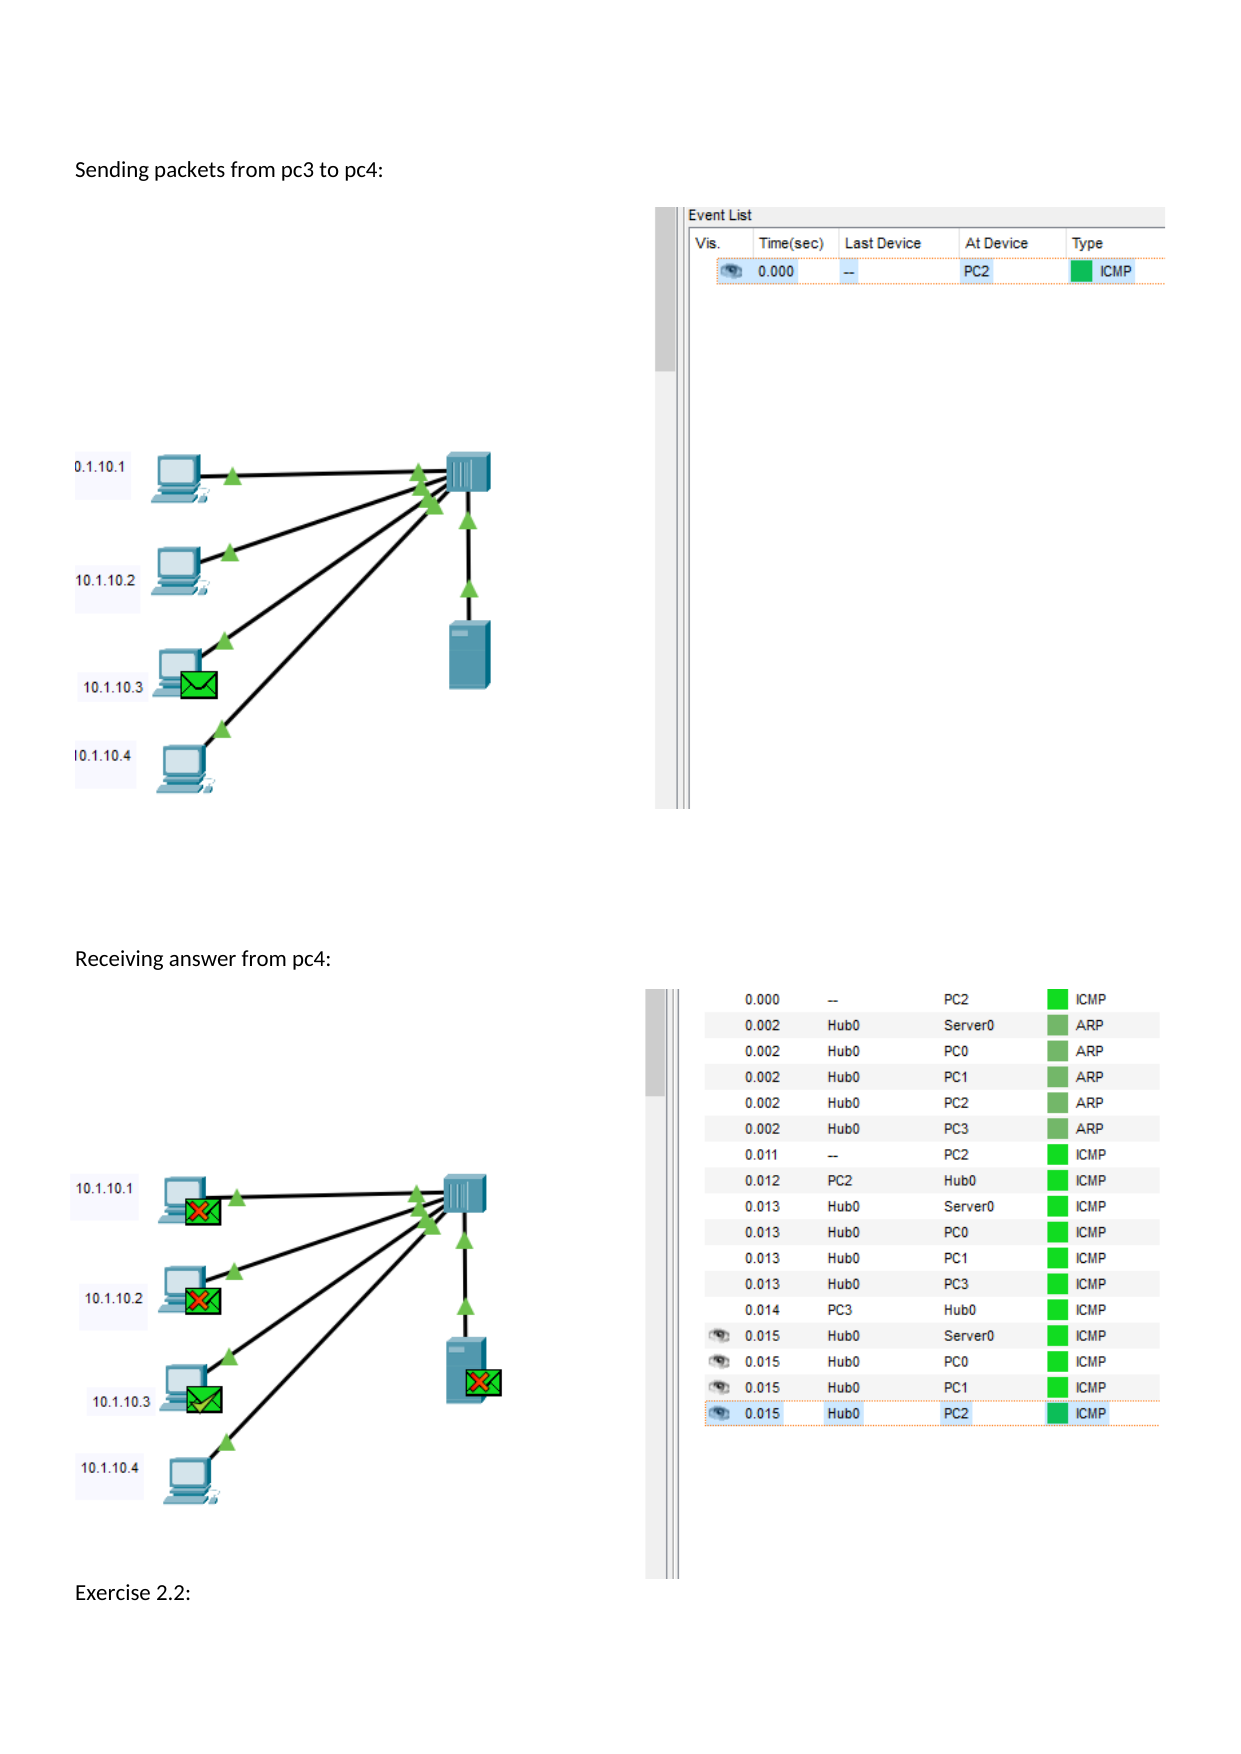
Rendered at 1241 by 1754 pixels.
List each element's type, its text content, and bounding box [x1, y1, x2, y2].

text Receiving answer from pc4: [75, 944, 1165, 972]
picture [75, 207, 1166, 809]
text Sending packets from pc3 to pc4: [75, 155, 1165, 183]
text Exercise 2.2: [75, 972, 1165, 1606]
picture [69, 989, 1160, 1579]
